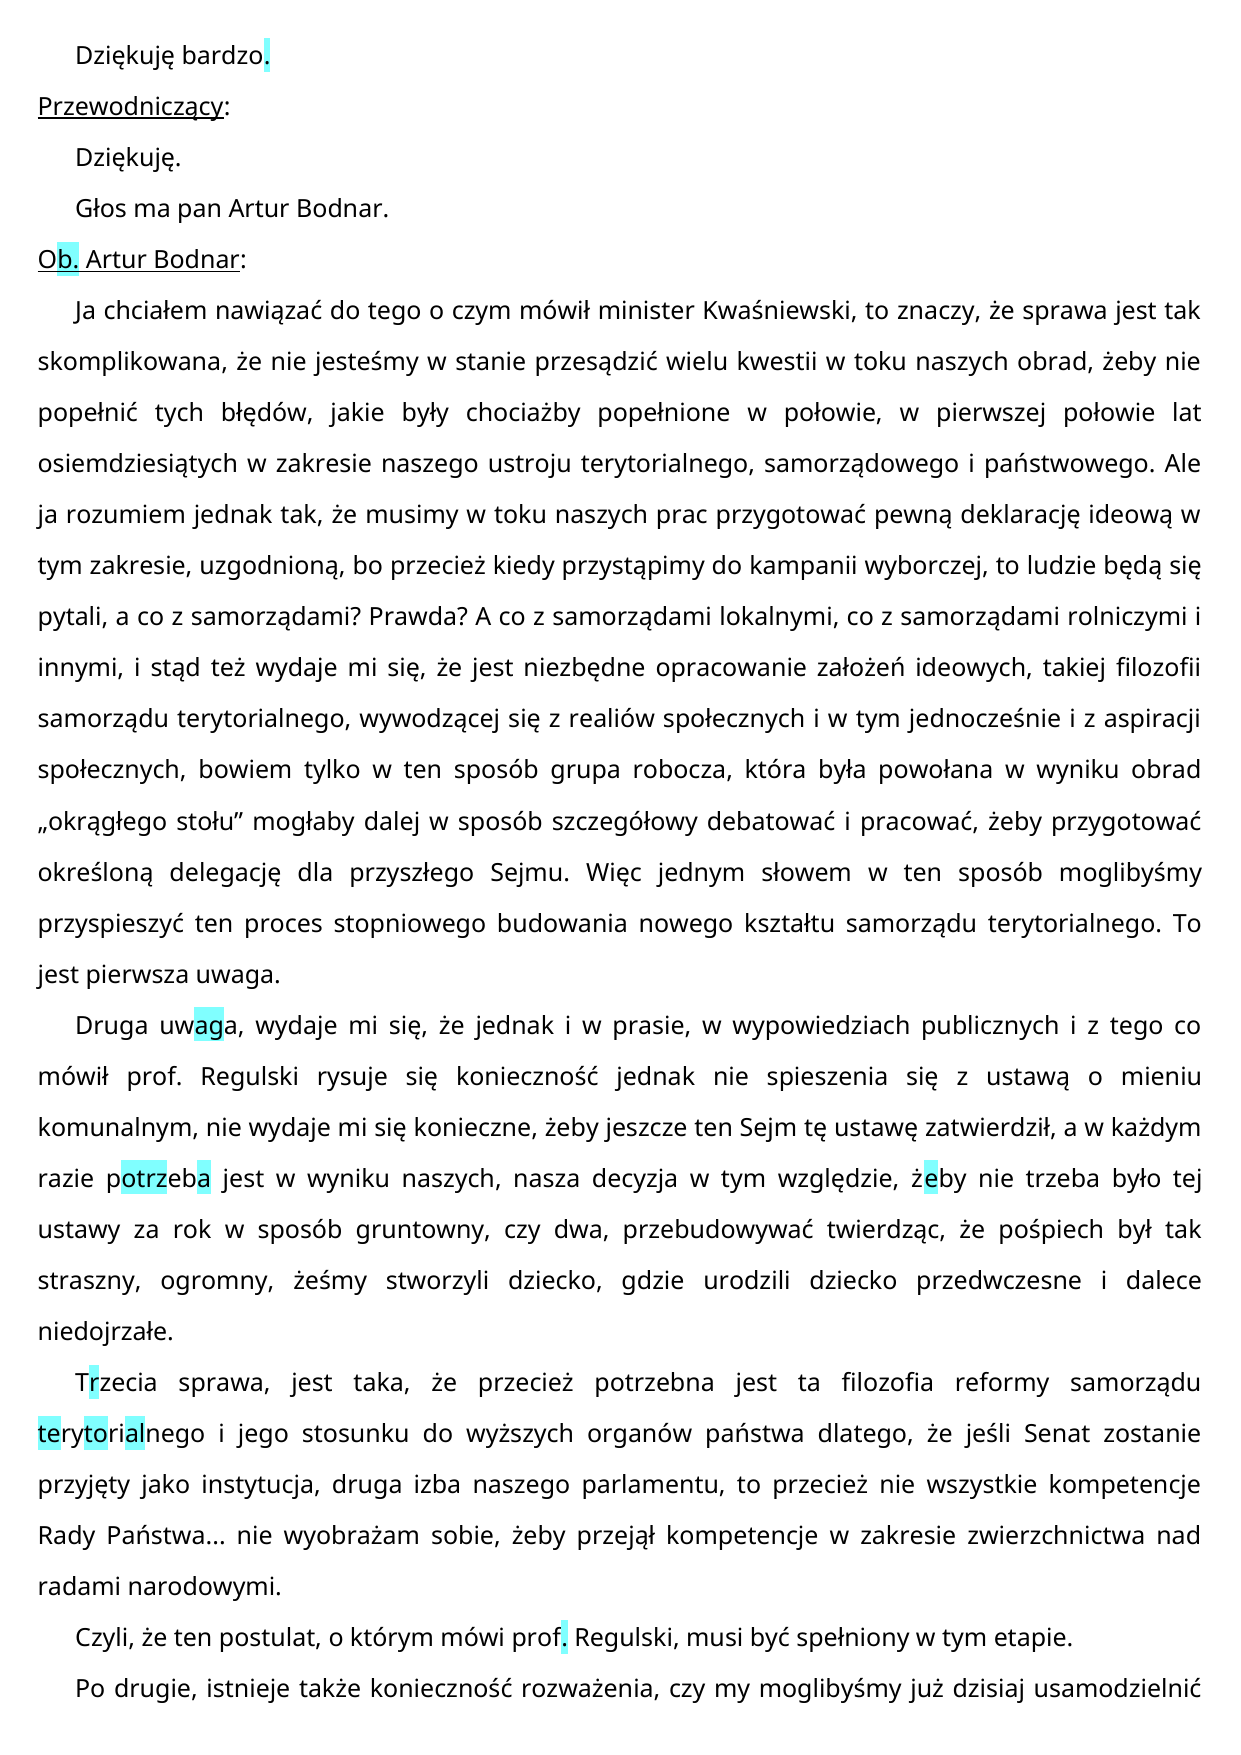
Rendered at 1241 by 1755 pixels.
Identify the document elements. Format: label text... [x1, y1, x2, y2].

text Dziękuję. [37, 139, 1203, 174]
text Ja chciałem nawiązać do tego o czym mówił minister Kwaśniewski, to znaczy, że sprawa jest tak skomplikowana, że nie jesteśmy w stanie przesądzić wielu kwestii w toku naszych obrad, żeby nie popełnić tych błędów, jakie były chociażby popełnione w połowie, w pierwszej połowie lat osiemdziesiątych w zakresie naszego ustroju terytorialnego, samorządowego i państwowego. Ale ja rozumiem jednak tak, że musimy w toku naszych prac przygotować pewną deklarację ideową w tym zakresie, uzgodnioną, bo przecież kiedy przystąpimy do kampanii wyborczej, to ludzie będą się pytali, a co z samorządami? Prawda? A co z samorządami lokalnymi, co z samorządami rolniczymi i innymi, i stąd też wydaje mi się, że jest niezbędne opracowanie założeń ideowych, takiej filozofii samorządu terytorialnego, wywodzącej się z realiów społecznych i w tym jednocześnie i z aspiracji społecznych, bowiem tylko w ten sposób grupa robocza, która była powołana w wyniku obrad „okrągłego stołu” mogłaby dalej w sposób szczegółowy debatować i pracować, żeby przygotować określoną delegację dla przyszłego Sejmu. Więc jednym słowem w ten sposób moglibyśmy przyspieszyć ten proces stopniowego budowania nowego kształtu samorządu terytorialnego. To jest pierwsza uwaga. [37, 293, 1203, 990]
text Czyli, że ten postulat, o którym mówi prof. Regulski, musi być spełniony w tym etapie. [37, 1620, 1203, 1654]
text Ob. Artur Bodnar: [37, 242, 1203, 276]
text Druga uwaga, wydaje mi się, że jednak i w prasie, w wypowiedziach publicznych i z tego co mówił prof. Regulski rysuje się konieczność jednak nie spieszenia się z ustawą o mieniu komunalnym, nie wydaje mi się konieczne, żeby jeszcze ten Sejm tę ustawę zatwierdził, a w każdym razie potrzeba jest w wyniku naszych, nasza decyzja w tym względzie, żeby nie trzeba było tej ustawy za rok w sposób gruntowny, czy dwa, przebudowywać twierdząc, że pośpiech był tak straszny, ogromny, żeśmy stworzyli dziecko, gdzie urodzili dziecko przedwczesne i dalece niedojrzałe. [37, 1007, 1203, 1348]
text Po drugie, istnieje także konieczność rozważenia, czy my moglibyśmy już dzisiaj usamodzielnić [37, 1671, 1203, 1705]
text Trzecia sprawa, jest taka, że przecież potrzebna jest ta filozofia reformy samorządu terytorialnego i jego stosunku do wyższych organów państwa dlatego, że jeśli Senat zostanie przyjęty jako instytucja, druga izba naszego parlamentu, to przecież nie wszystkie kompetencje Rady Państwa... nie wyobrażam sobie, żeby przejął kompetencje w zakresie zwierzchnictwa nad radami narodowymi. [37, 1364, 1203, 1603]
text Dziękuję bardzo. [37, 37, 1203, 72]
text Głos ma pan Artur Bodnar. [37, 191, 1203, 225]
text Przewodniczący: [37, 88, 1203, 123]
